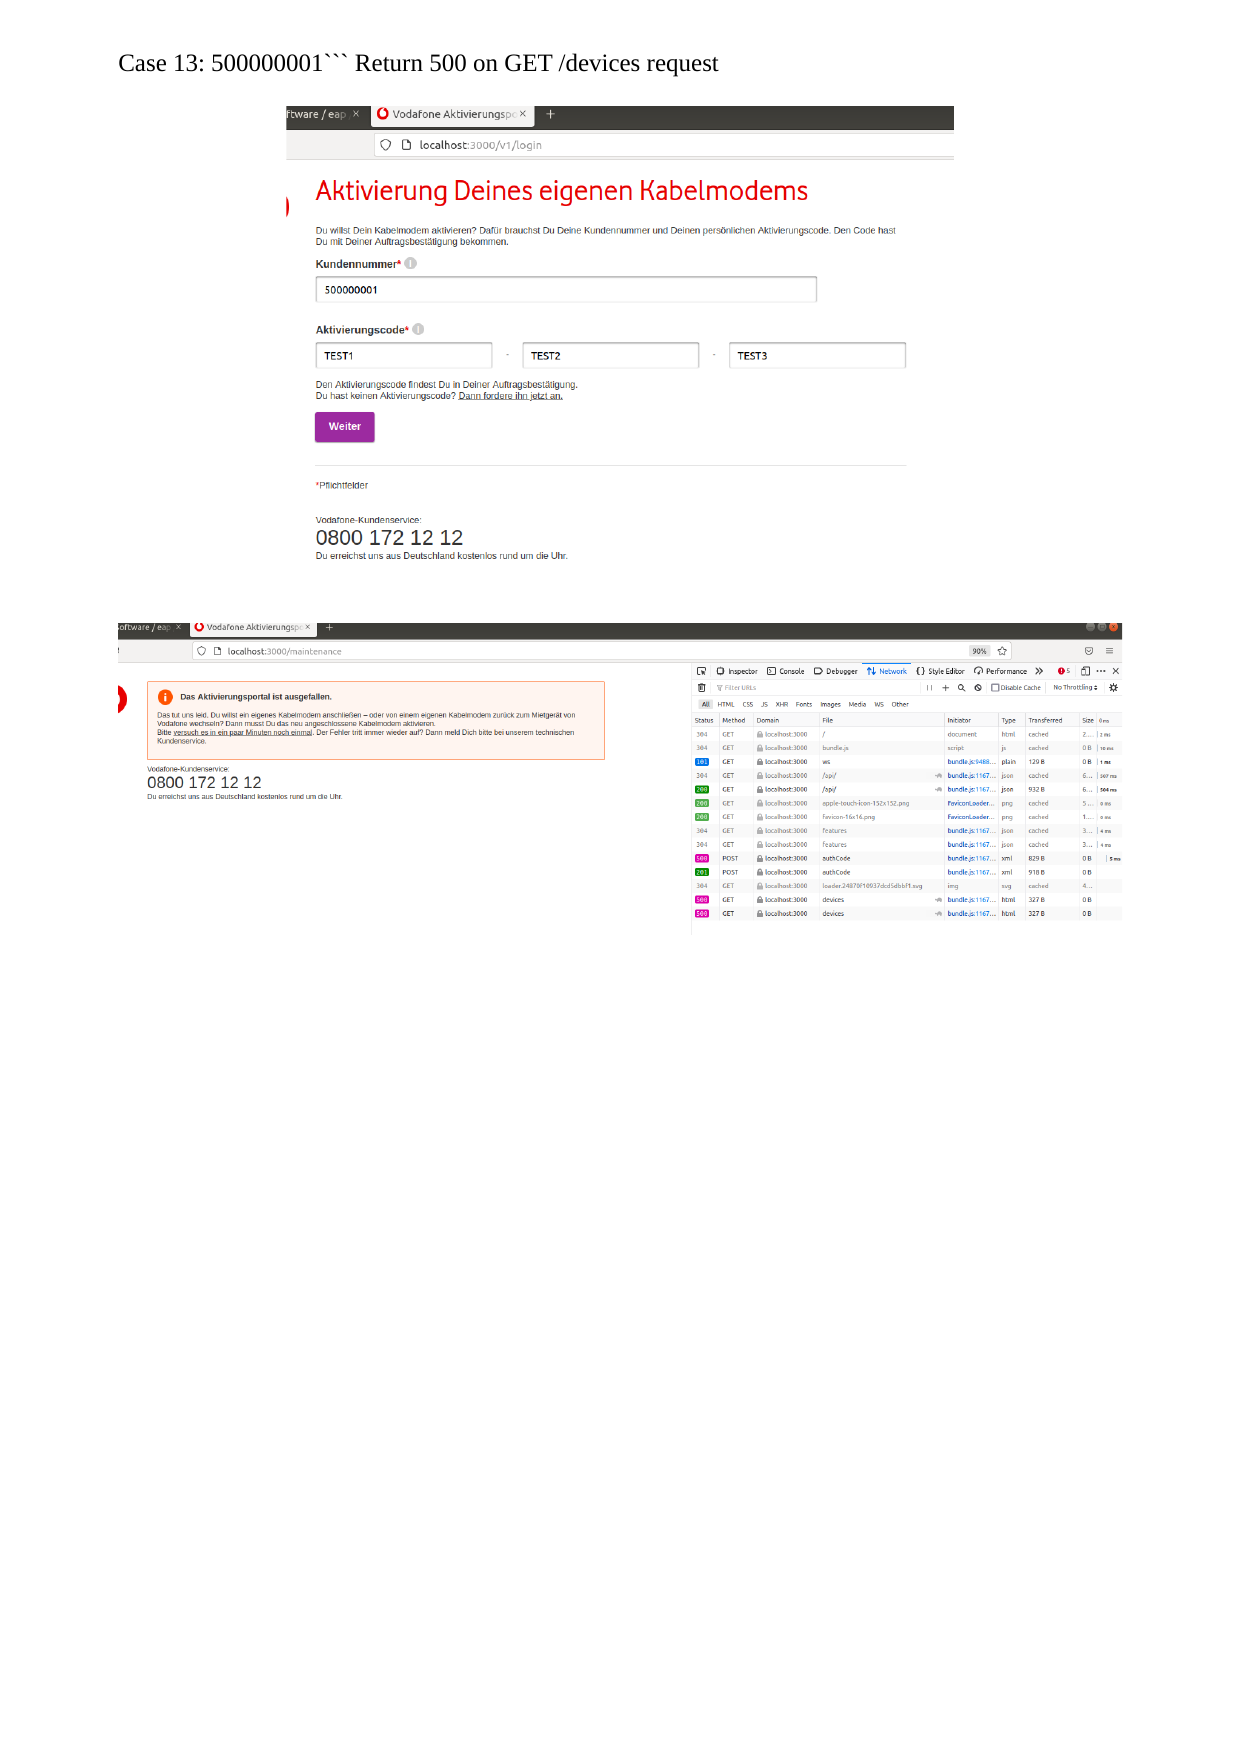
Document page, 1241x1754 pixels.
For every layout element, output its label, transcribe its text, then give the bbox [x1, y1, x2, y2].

picture [286, 106, 954, 563]
picture [118, 623, 1123, 935]
text Case 13: 500000001``` Return 500 on GET /devices request [118, 48, 1122, 77]
